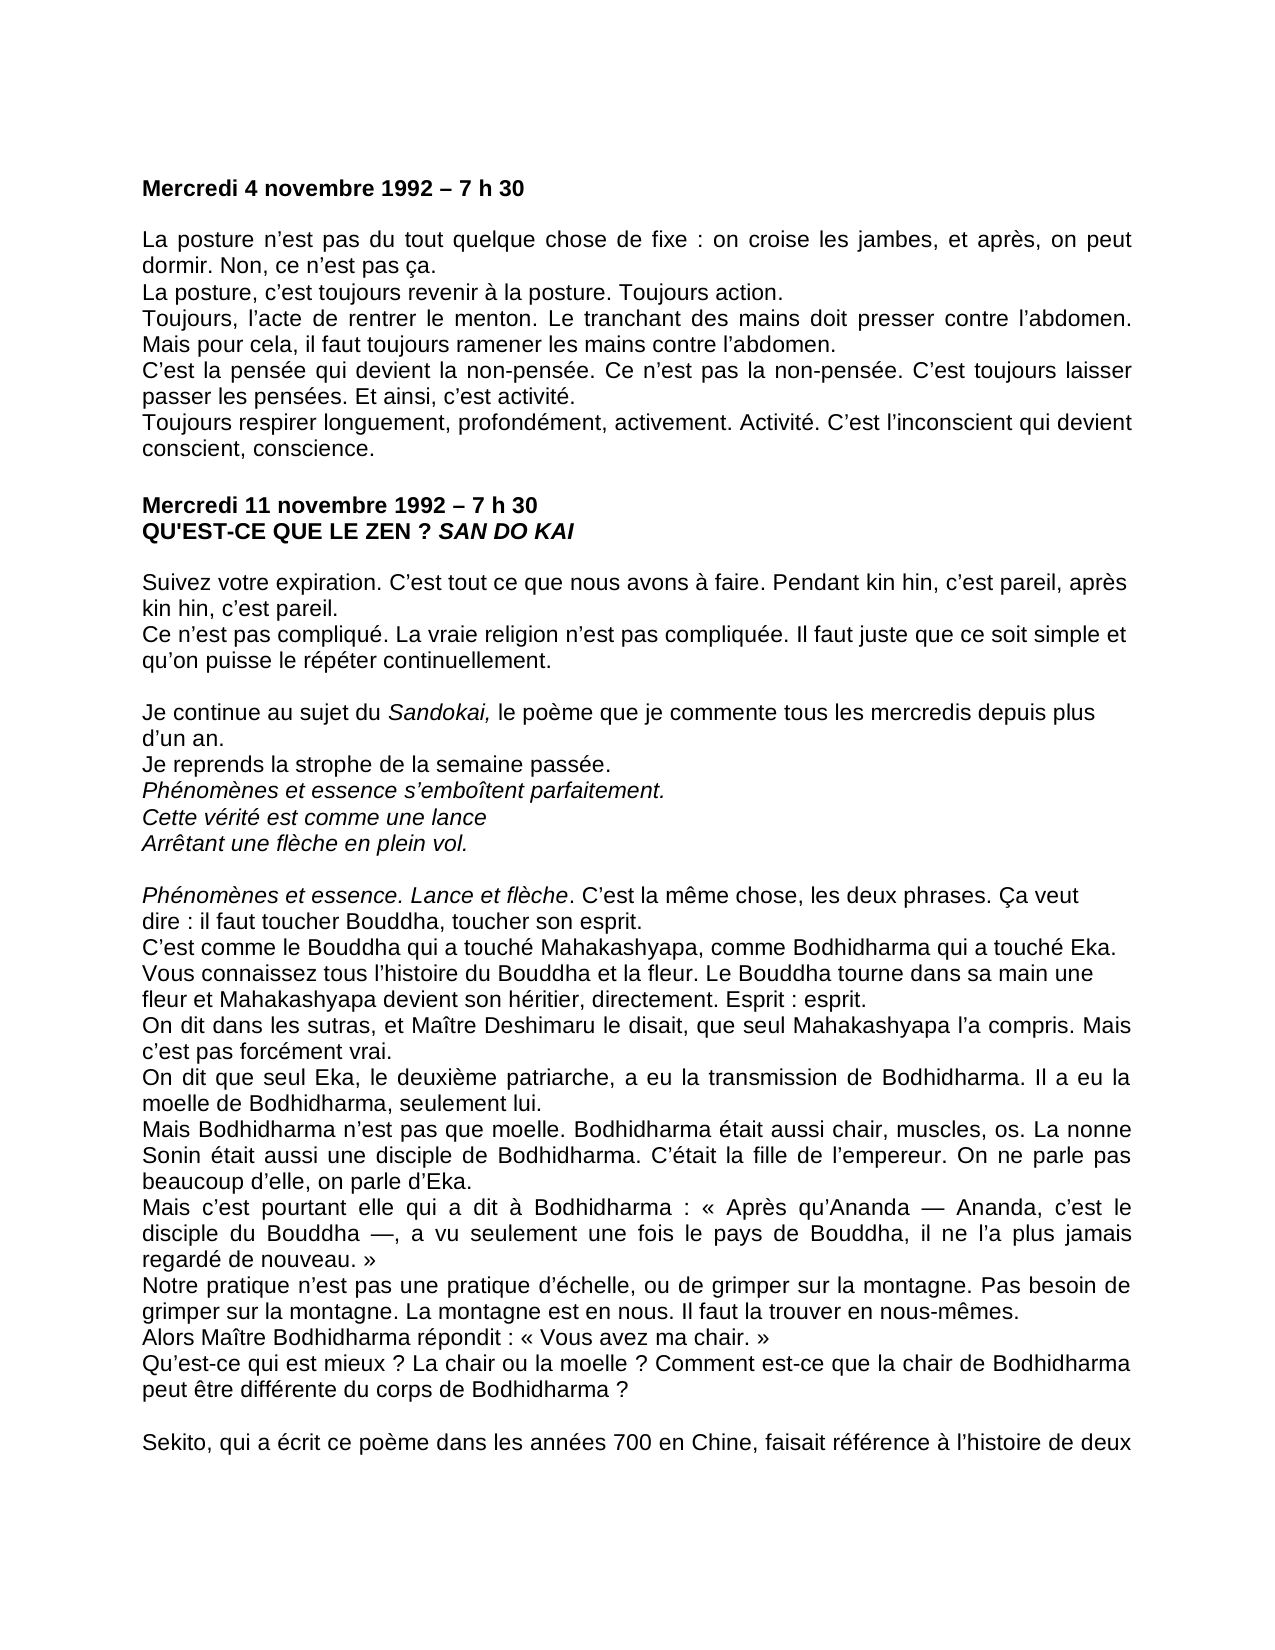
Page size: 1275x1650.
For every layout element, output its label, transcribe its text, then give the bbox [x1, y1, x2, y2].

text Toujours respirer longuement, profondément, activement. Activité. C’est l’inconscient qui devient conscient, conscience. [142, 409, 1133, 461]
text Mercredi 11 novembre 1992 – 7 h 30 QU'EST-CE QUE LE ZEN ? SAN DO KAI [142, 492, 1133, 544]
text Je continue au sujet du Sandokai, le poème que je commente tous les mercredis depuis plus d’un an. [142, 700, 1133, 752]
text Mais c’est pourtant elle qui a dit à Bodhidharma : « Après qu’Ananda — Ananda, c’est le disciple du Bouddha —, a vu seulement une fois le pays de Bouddha, il ne l’a plus jamais regardé de nouveau. » [142, 1194, 1133, 1273]
text Cette vérité est comme une lance [142, 804, 1133, 830]
text Ce n’est pas compliqué. La vraie religion n’est pas compliquée. Il faut juste que ce soit simple et qu’on puisse le répéter continuellement. [142, 622, 1133, 674]
text Phénomènes et essence. Lance et flèche. C’est la même chose, les deux phrases. Ça veut dire : il faut toucher Bouddha, toucher son esprit. [142, 882, 1133, 934]
text Vous connaissez tous l’histoire du Bouddha et la fleur. Le Bouddha tourne dans sa main une fleur et Mahakashyapa devient son héritier, directement. Esprit : esprit. [142, 960, 1133, 1012]
text Mais Bodhidharma n’est pas que moelle. Bodhidharma était aussi chair, muscles, os. La nonne Sonin était aussi une disciple de Bodhidharma. C’était la fille de l’empereur. On ne parle pas beaucoup d’elle, on parle d’Eka. [142, 1116, 1133, 1194]
text Sekito, qui a écrit ce poème dans les années 700 en Chine, faisait référence à l’histoire de deux [142, 1429, 1133, 1455]
text Qu’est-ce qui est mieux ? La chair ou la moelle ? Comment est-ce que la chair de Bodhidharma peut être différente du corps de Bodhidharma ? [142, 1351, 1133, 1403]
text Arrêtant une flèche en plein vol. [142, 830, 1133, 856]
text Je reprends la strophe de la semaine passée. [142, 752, 1133, 778]
text La posture n’est pas du tout quelque chose de fixe : on croise les jambes, et après, on peut dormir. Non, ce n’est pas ça. [142, 227, 1133, 279]
text Alors Maître Bodhidharma répondit : « Vous avez ma chair. » [142, 1325, 1133, 1351]
text La posture, c’est toujours revenir à la posture. Toujours action. [142, 279, 1133, 305]
text Toujours, l’acte de rentrer le menton. Le tranchant des mains doit presser contre l’abdomen. Mais pour cela, il faut toujours ramener les mains contre l’abdomen. [142, 305, 1133, 357]
text Mercredi 4 novembre 1992 – 7 h 30 [142, 176, 1133, 202]
text Phénomènes et essence s’emboîtent parfaitement. [142, 778, 1133, 804]
text Suivez votre expiration. C’est tout ce que nous avons à faire. Pendant kin hin, c’est pareil, après kin hin, c’est pareil. [142, 569, 1133, 622]
text C’est la pensée qui devient la non-pensée. Ce n’est pas la non-pensée. C’est toujours laisser passer les pensées. Et ainsi, c’est activité. [142, 357, 1133, 409]
text On dit que seul Eka, le deuxième patriarche, a eu la transmission de Bodhidharma. Il a eu la moelle de Bodhidharma, seulement lui. [142, 1064, 1133, 1116]
text C’est comme le Bouddha qui a touché Mahakashyapa, comme Bodhidharma qui a touché Eka. [142, 934, 1133, 960]
text Notre pratique n’est pas une pratique d’échelle, ou de grimper sur la montagne. Pas besoin de grimper sur la montagne. La montagne est en nous. Il faut la trouver en nous-mêmes. [142, 1273, 1133, 1325]
text On dit dans les sutras, et Maître Deshimaru le disait, que seul Mahakashyapa l’a compris. Mais c’est pas forcément vrai. [142, 1012, 1133, 1064]
